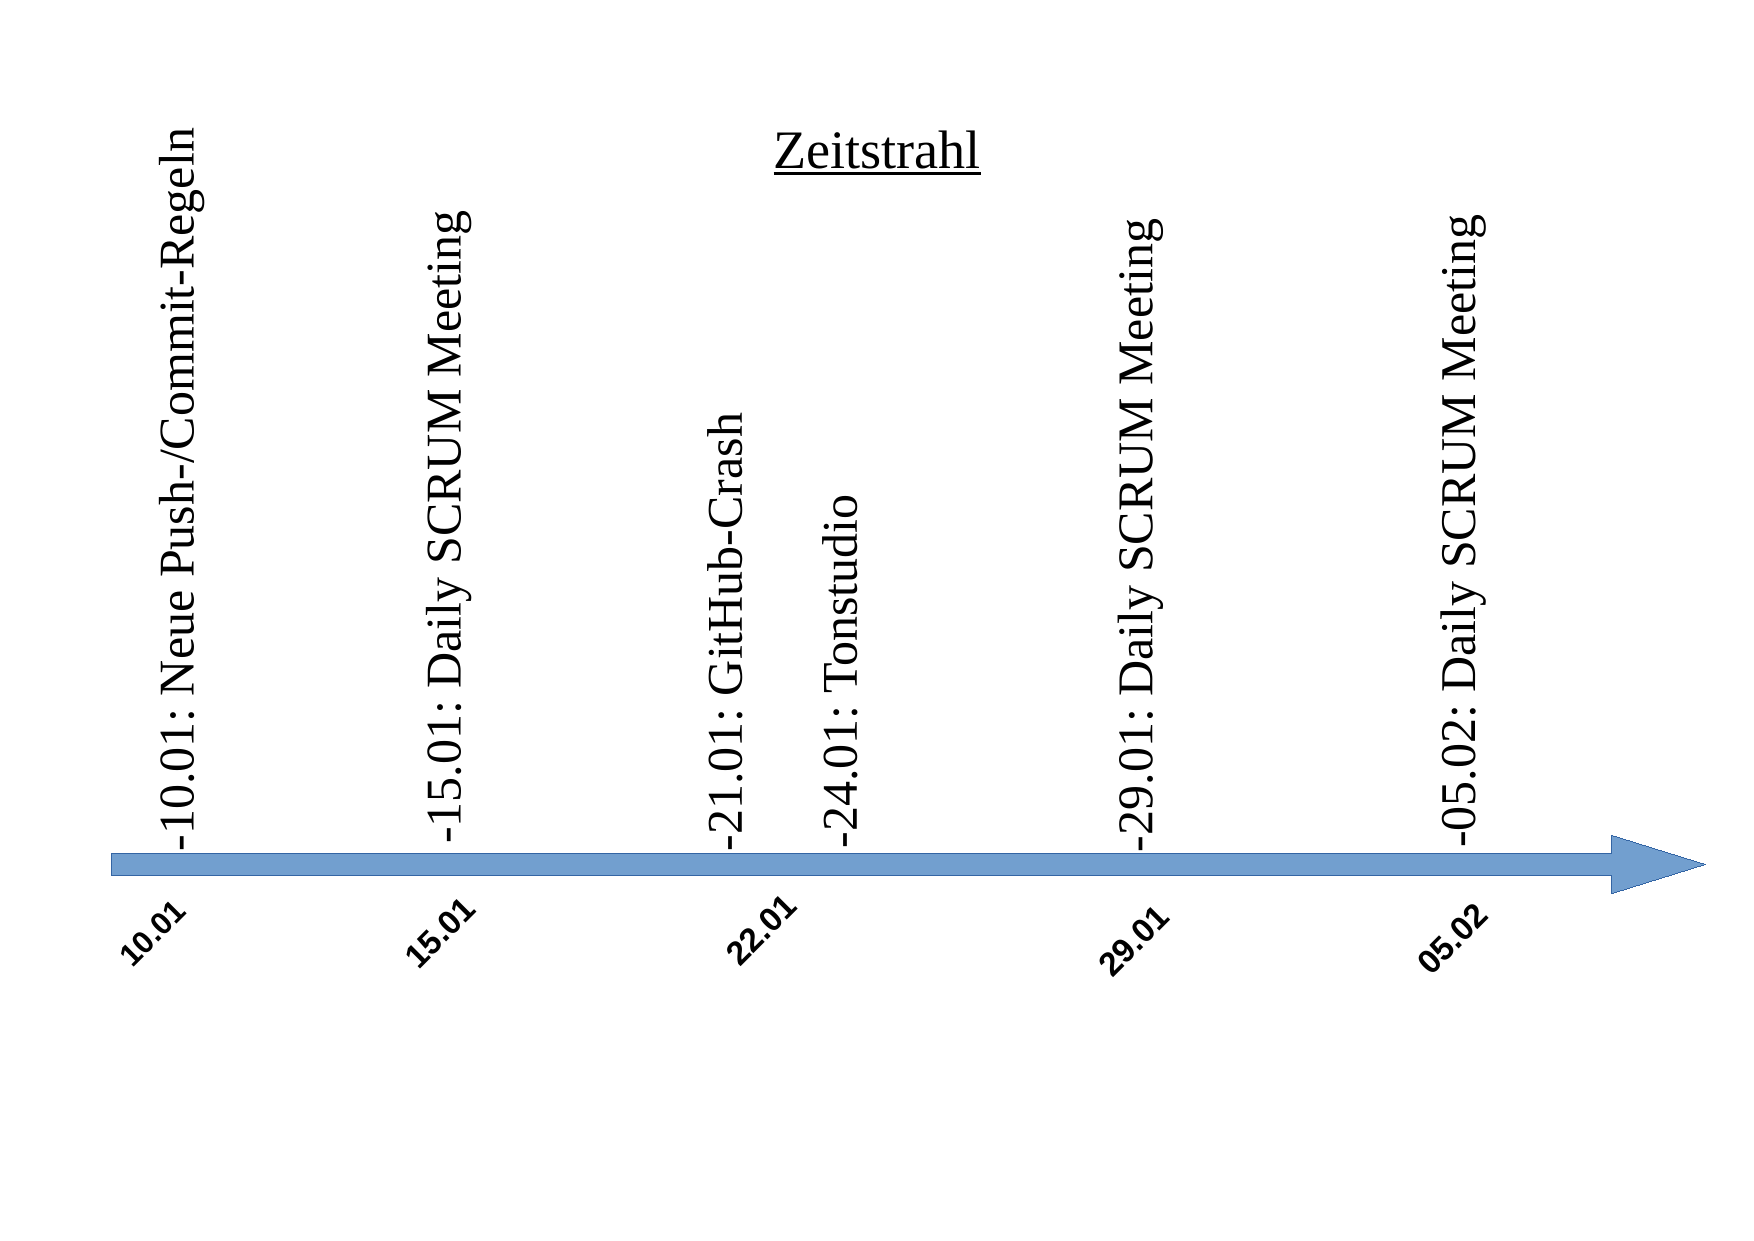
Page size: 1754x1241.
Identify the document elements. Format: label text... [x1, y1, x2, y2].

text Zeitstrahl [118, 118, 1636, 180]
